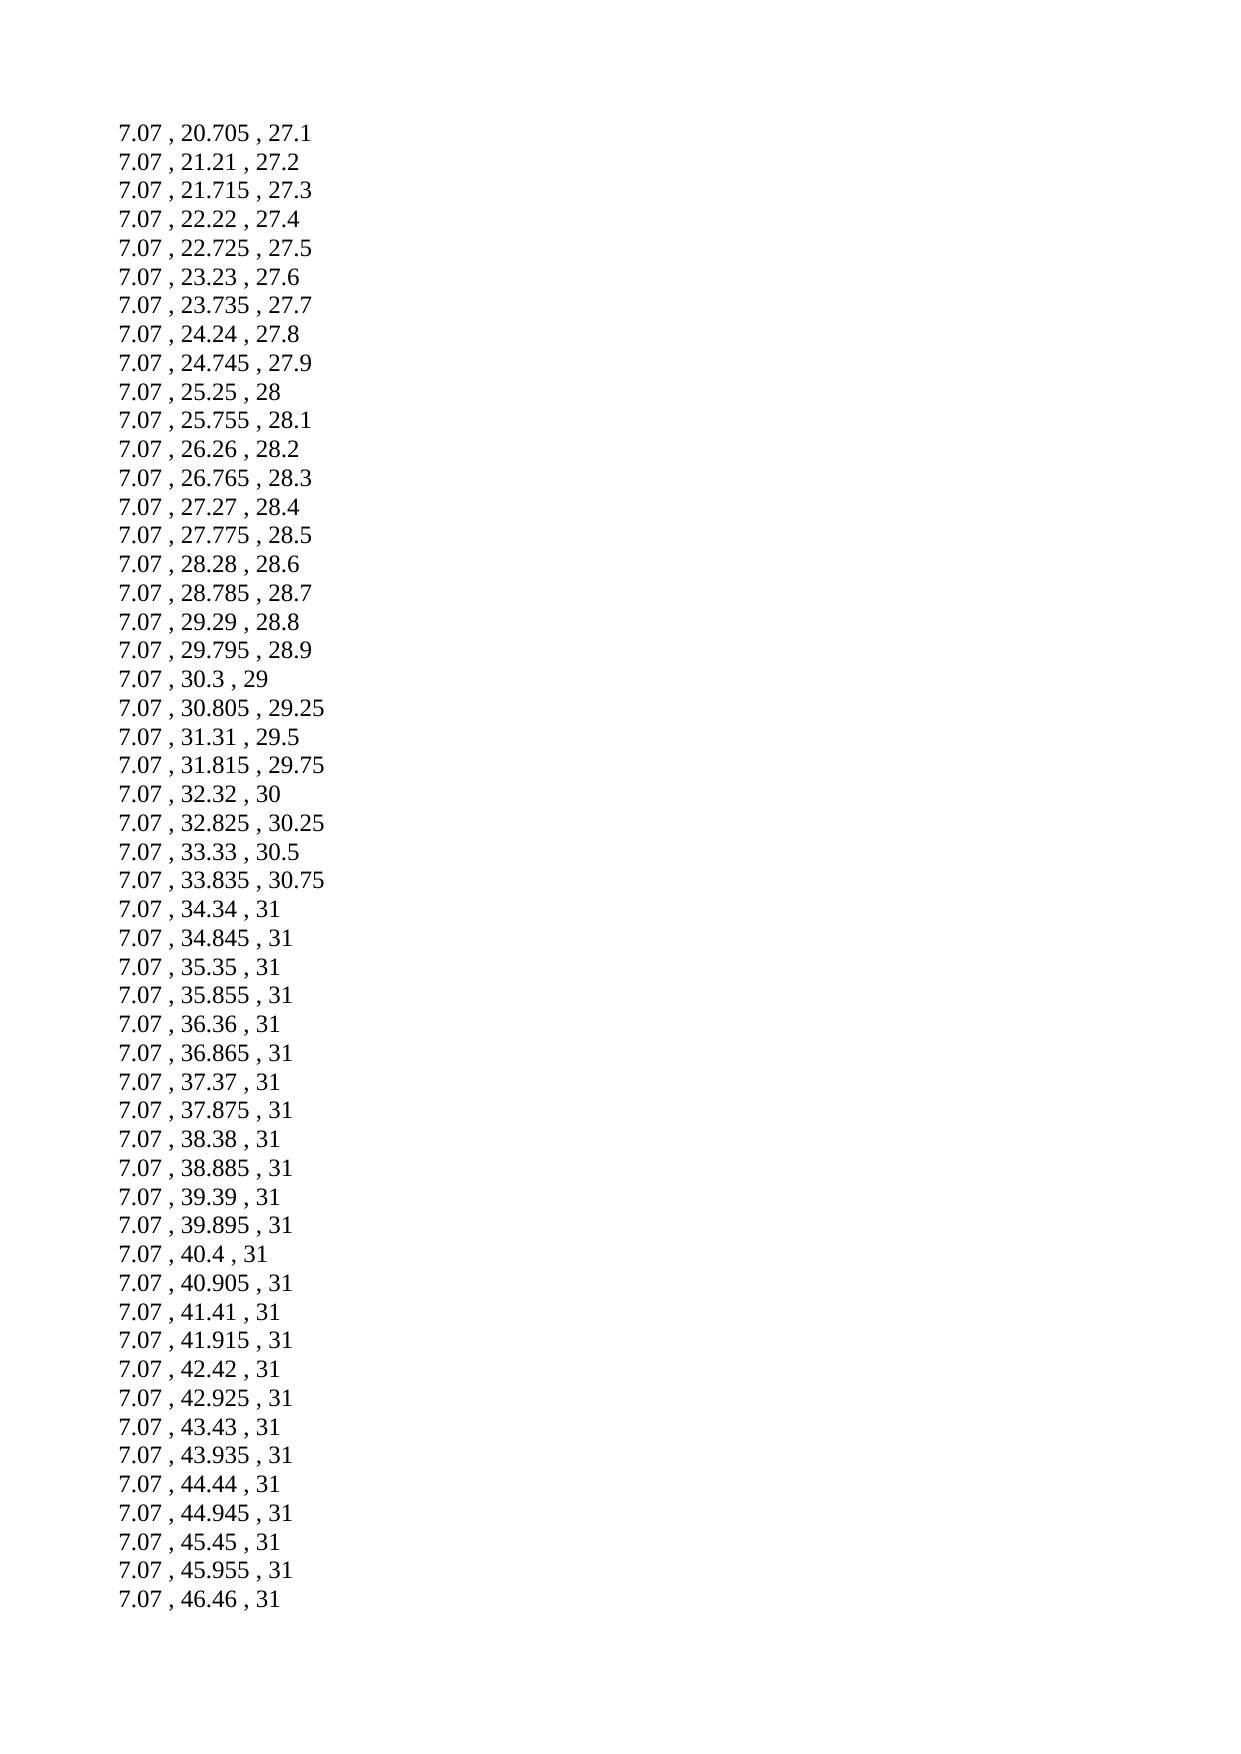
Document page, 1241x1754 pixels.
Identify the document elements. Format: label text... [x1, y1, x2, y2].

text 7.07 , 40.905 , 31 [118, 1268, 1122, 1297]
text 7.07 , 23.23 , 27.6 [118, 262, 1122, 291]
text 7.07 , 33.835 , 30.75 [118, 866, 1122, 894]
text 7.07 , 36.36 , 31 [118, 1009, 1122, 1038]
text 7.07 , 28.785 , 28.7 [118, 578, 1122, 607]
text 7.07 , 44.945 , 31 [118, 1498, 1122, 1527]
text 7.07 , 25.25 , 28 [118, 377, 1122, 406]
text 7.07 , 41.915 , 31 [118, 1326, 1122, 1354]
text 7.07 , 42.42 , 31 [118, 1354, 1122, 1383]
text 7.07 , 44.44 , 31 [118, 1469, 1122, 1498]
text 7.07 , 26.765 , 28.3 [118, 463, 1122, 492]
text 7.07 , 31.31 , 29.5 [118, 722, 1122, 751]
text 7.07 , 45.955 , 31 [118, 1556, 1122, 1584]
text 7.07 , 27.775 , 28.5 [118, 521, 1122, 549]
text 7.07 , 38.885 , 31 [118, 1153, 1122, 1182]
text 7.07 , 21.21 , 27.2 [118, 147, 1122, 176]
text 7.07 , 31.815 , 29.75 [118, 751, 1122, 779]
text 7.07 , 24.745 , 27.9 [118, 348, 1122, 377]
text 7.07 , 29.29 , 28.8 [118, 607, 1122, 636]
text 7.07 , 36.865 , 31 [118, 1038, 1122, 1067]
text 7.07 , 38.38 , 31 [118, 1124, 1122, 1153]
text 7.07 , 34.845 , 31 [118, 923, 1122, 952]
text 7.07 , 39.895 , 31 [118, 1211, 1122, 1239]
text 7.07 , 24.24 , 27.8 [118, 319, 1122, 348]
text 7.07 , 34.34 , 31 [118, 894, 1122, 923]
text 7.07 , 26.26 , 28.2 [118, 434, 1122, 463]
text 7.07 , 43.43 , 31 [118, 1412, 1122, 1441]
text 7.07 , 20.705 , 27.1 [118, 118, 1122, 147]
text 7.07 , 32.32 , 30 [118, 779, 1122, 808]
text 7.07 , 39.39 , 31 [118, 1182, 1122, 1211]
text 7.07 , 45.45 , 31 [118, 1527, 1122, 1556]
text 7.07 , 41.41 , 31 [118, 1297, 1122, 1326]
text 7.07 , 46.46 , 31 [118, 1584, 1122, 1613]
text 7.07 , 29.795 , 28.9 [118, 636, 1122, 664]
text 7.07 , 30.805 , 29.25 [118, 693, 1122, 722]
text 7.07 , 32.825 , 30.25 [118, 808, 1122, 837]
text 7.07 , 22.725 , 27.5 [118, 233, 1122, 262]
text 7.07 , 40.4 , 31 [118, 1239, 1122, 1268]
text 7.07 , 21.715 , 27.3 [118, 176, 1122, 204]
text 7.07 , 27.27 , 28.4 [118, 492, 1122, 521]
text 7.07 , 35.35 , 31 [118, 952, 1122, 981]
text 7.07 , 28.28 , 28.6 [118, 549, 1122, 578]
text 7.07 , 43.935 , 31 [118, 1441, 1122, 1469]
text 7.07 , 42.925 , 31 [118, 1383, 1122, 1412]
text 7.07 , 23.735 , 27.7 [118, 291, 1122, 319]
text 7.07 , 22.22 , 27.4 [118, 204, 1122, 233]
text 7.07 , 33.33 , 30.5 [118, 837, 1122, 866]
text 7.07 , 37.37 , 31 [118, 1067, 1122, 1096]
text 7.07 , 37.875 , 31 [118, 1096, 1122, 1124]
text 7.07 , 30.3 , 29 [118, 664, 1122, 693]
text 7.07 , 35.855 , 31 [118, 981, 1122, 1009]
text 7.07 , 25.755 , 28.1 [118, 406, 1122, 434]
